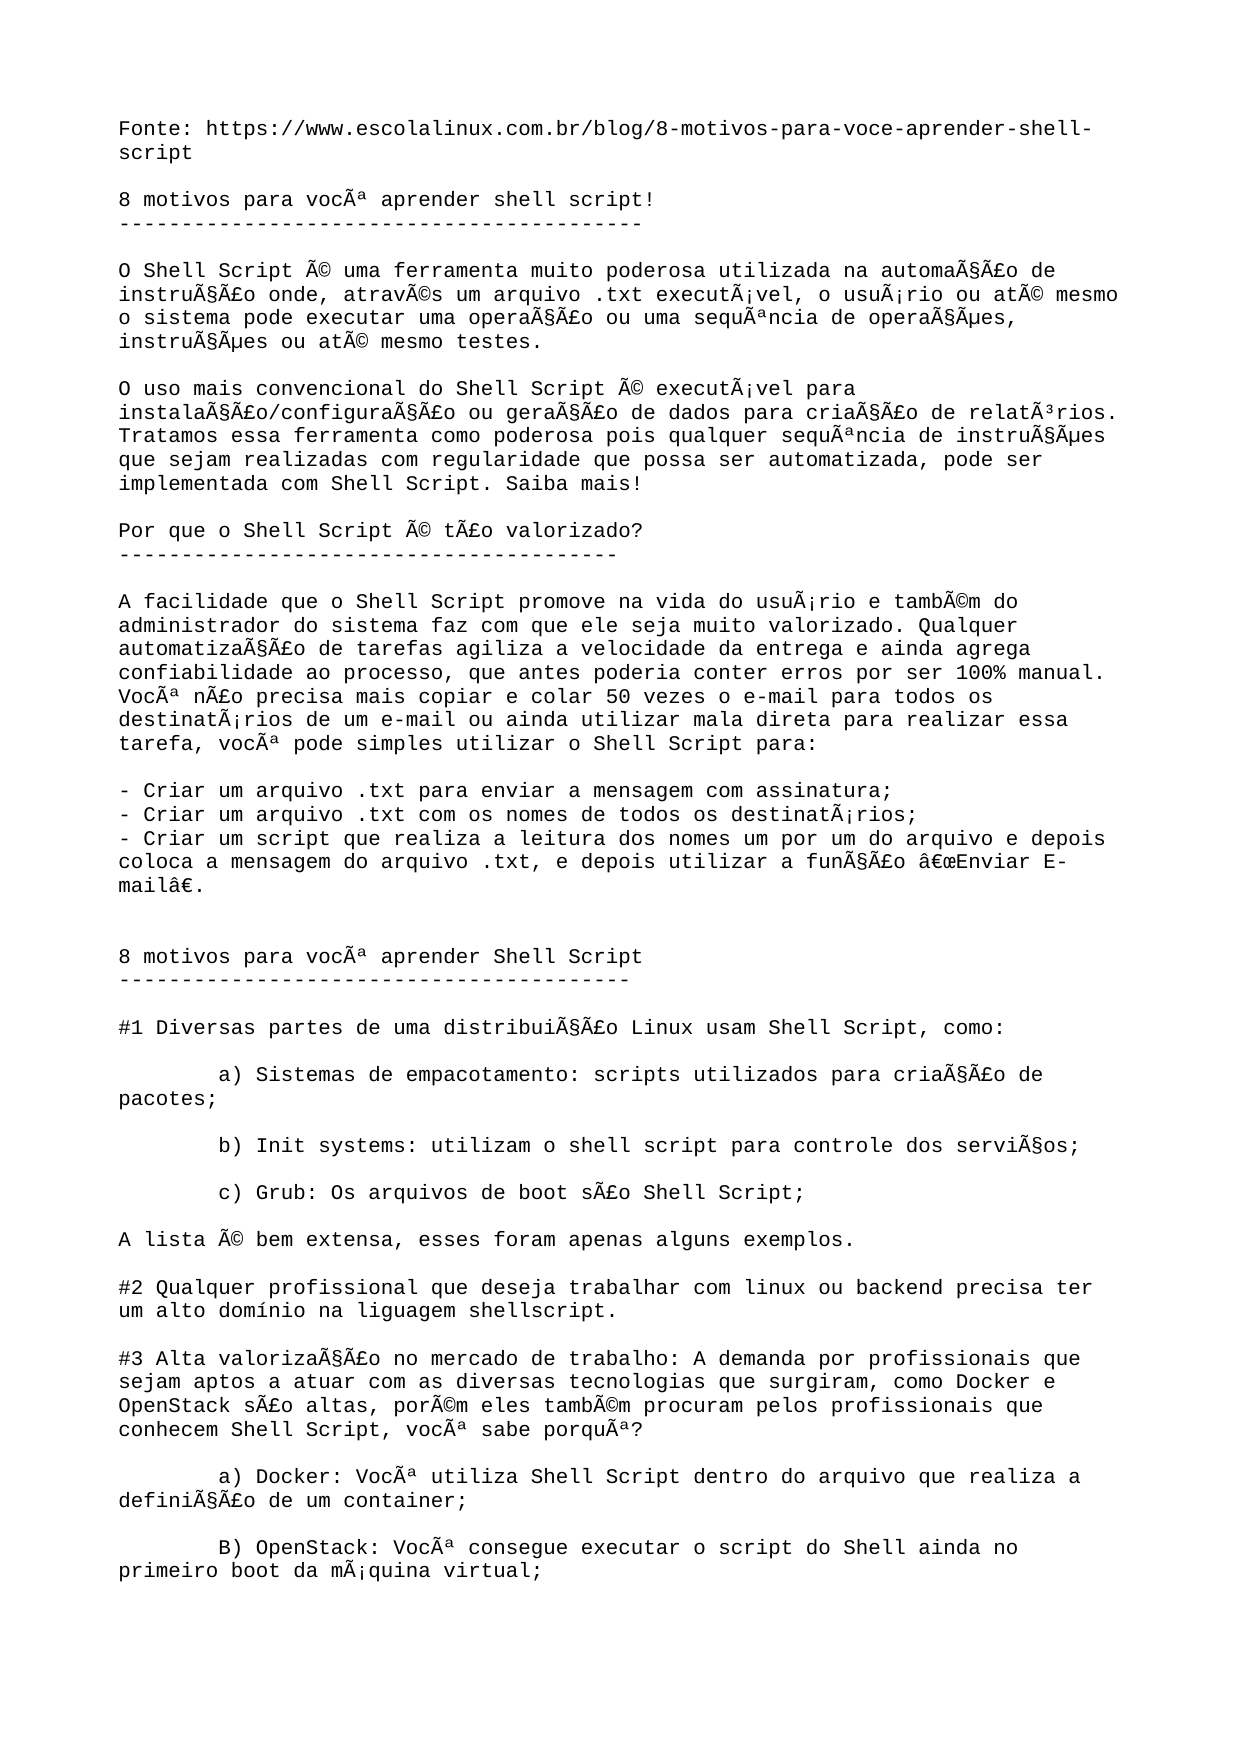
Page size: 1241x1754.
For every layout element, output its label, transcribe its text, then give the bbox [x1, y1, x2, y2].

text a) Sistemas de empacotamento: scripts utilizados para criaÃ§Ã£o de pacotes; [118, 1064, 1122, 1111]
text ----------------------------------------- [118, 969, 1122, 993]
text ---------------------------------------- [118, 544, 1122, 567]
text a) Docker: VocÃª utiliza Shell Script dentro do arquivo que realiza a definiÃ§Ã£o de um container; [118, 1466, 1122, 1513]
text O Shell Script Ã© uma ferramenta muito poderosa utilizada na automaÃ§Ã£o de instruÃ§Ã£o onde, atravÃ©s um arquivo .txt executÃ¡vel, o usuÃ¡rio ou atÃ© mesmo o sistema pode executar uma operaÃ§Ã£o ou uma sequÃªncia de operaÃ§Ãµes, instruÃ§Ãµes ou atÃ© mesmo testes. [118, 260, 1122, 354]
text B) OpenStack: VocÃª consegue executar o script do Shell ainda no primeiro boot da mÃ¡quina virtual; [118, 1537, 1122, 1584]
text #2 Qualquer profissional que deseja trabalhar com linux ou backend precisa ter um alto domínio na liguagem shellscript. [118, 1277, 1122, 1324]
text c) Grub: Os arquivos de boot sÃ£o Shell Script; [118, 1182, 1122, 1206]
text O uso mais convencional do Shell Script Ã© executÃ¡vel para instalaÃ§Ã£o/configuraÃ§Ã£o ou geraÃ§Ã£o de dados para criaÃ§Ã£o de relatÃ³rios. Tratamos essa ferramenta como poderosa pois qualquer sequÃªncia de instruÃ§Ãµes que sejam realizadas com regularidade que possa ser automatizada, pode ser implementada com Shell Script. Saiba mais! [118, 378, 1122, 496]
text A lista Ã© bem extensa, esses foram apenas alguns exemplos. [118, 1229, 1122, 1253]
text 8 motivos para vocÃª aprender shell script! [118, 189, 1122, 213]
text - Criar um arquivo .txt para enviar a mensagem com assinatura; [118, 780, 1122, 804]
text #1 Diversas partes de uma distribuiÃ§Ã£o Linux usam Shell Script, como: [118, 1017, 1122, 1040]
text - Criar um arquivo .txt com os nomes de todos os destinatÃ¡rios; [118, 804, 1122, 827]
text Fonte: https://www.escolalinux.com.br/blog/8-motivos-para-voce-aprender-shell-script [118, 118, 1122, 165]
text - Criar um script que realiza a leitura dos nomes um por um do arquivo e depois coloca a mensagem do arquivo .txt, e depois utilizar a funÃ§Ã£o â€œEnviar E-mailâ€. [118, 827, 1122, 898]
text 8 motivos para vocÃª aprender Shell Script [118, 946, 1122, 969]
text b) Init systems: utilizam o shell script para controle dos serviÃ§os; [118, 1135, 1122, 1158]
text A facilidade que o Shell Script promove na vida do usuÃ¡rio e tambÃ©m do administrador do sistema faz com que ele seja muito valorizado. Qualquer automatizaÃ§Ã£o de tarefas agiliza a velocidade da entrega e ainda agrega confiabilidade ao processo, que antes poderia conter erros por ser 100% manual. VocÃª nÃ£o precisa mais copiar e colar 50 vezes o e-mail para todos os destinatÃ¡rios de um e-mail ou ainda utilizar mala direta para realizar essa tarefa, vocÃª pode simples utilizar o Shell Script para: [118, 591, 1122, 757]
text #3 Alta valorizaÃ§Ã£o no mercado de trabalho: A demanda por profissionais que sejam aptos a atuar com as diversas tecnologias que surgiram, como Docker e OpenStack sÃ£o altas, porÃ©m eles tambÃ©m procuram pelos profissionais que conhecem Shell Script, vocÃª sabe porquÃª? [118, 1348, 1122, 1442]
text ------------------------------------------ [118, 213, 1122, 236]
text Por que o Shell Script Ã© tÃ£o valorizado? [118, 520, 1122, 544]
